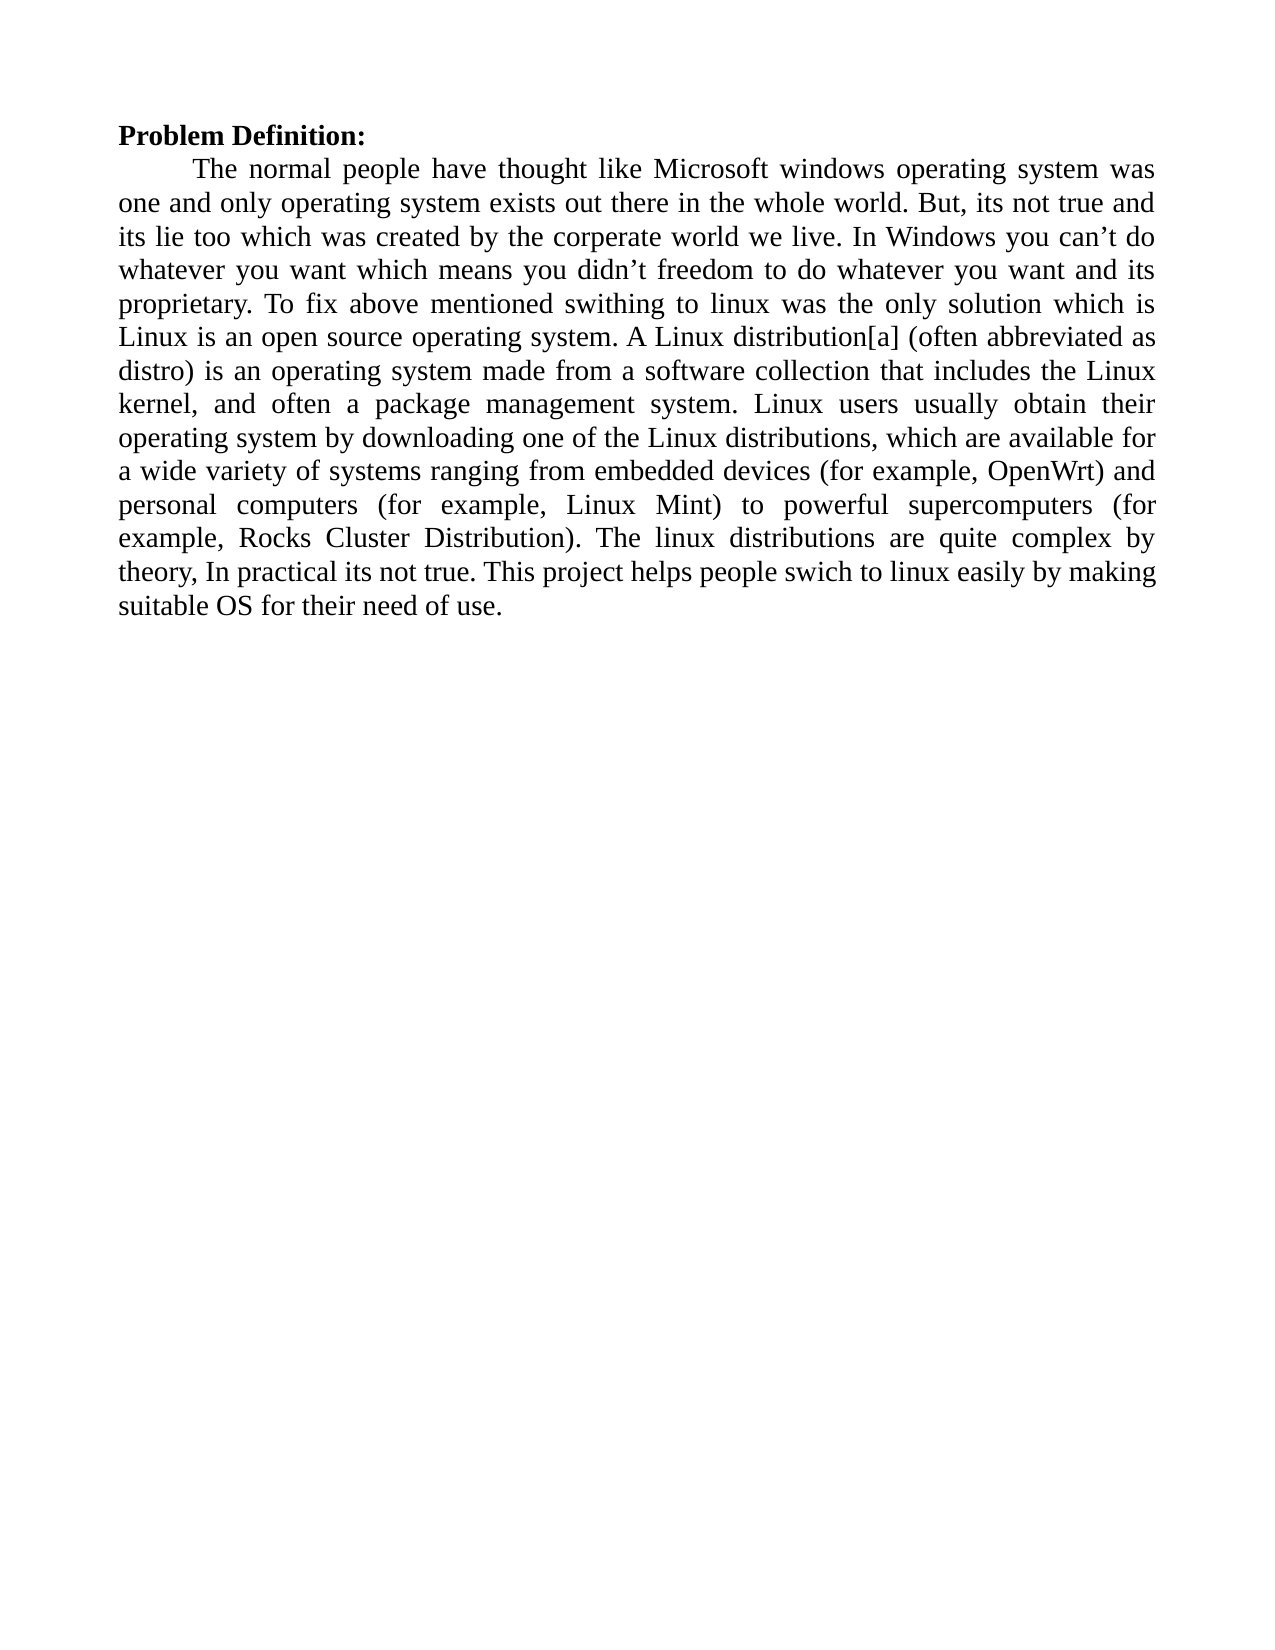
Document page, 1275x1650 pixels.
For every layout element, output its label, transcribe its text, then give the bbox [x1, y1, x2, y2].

text Problem Definition: [118, 118, 1157, 152]
text The normal people have thought like Microsoft windows operating system was one and only operating system exists out there in the whole world. But, its not true and its lie too which was created by the corperate world we live. In Windows you can’t do whatever you want which means you didn’t freedom to do whatever you want and its proprietary. To fix above mentioned swithing to linux was the only solution which is Linux is an open source operating system. A Linux distribution[a] (often abbreviated as distro) is an operating system made from a software collection that includes the Linux kernel, and often a package management system. Linux users usually obtain their operating system by downloading one of the Linux distributions, which are available for a wide variety of systems ranging from embedded devices (for example, OpenWrt) and personal computers (for example, Linux Mint) to powerful supercomputers (for example, Rocks Cluster Distribution). The linux distributions are quite complex by theory, In practical its not true. This project helps people swich to linux easily by making suitable OS for their need of use. [118, 152, 1157, 621]
